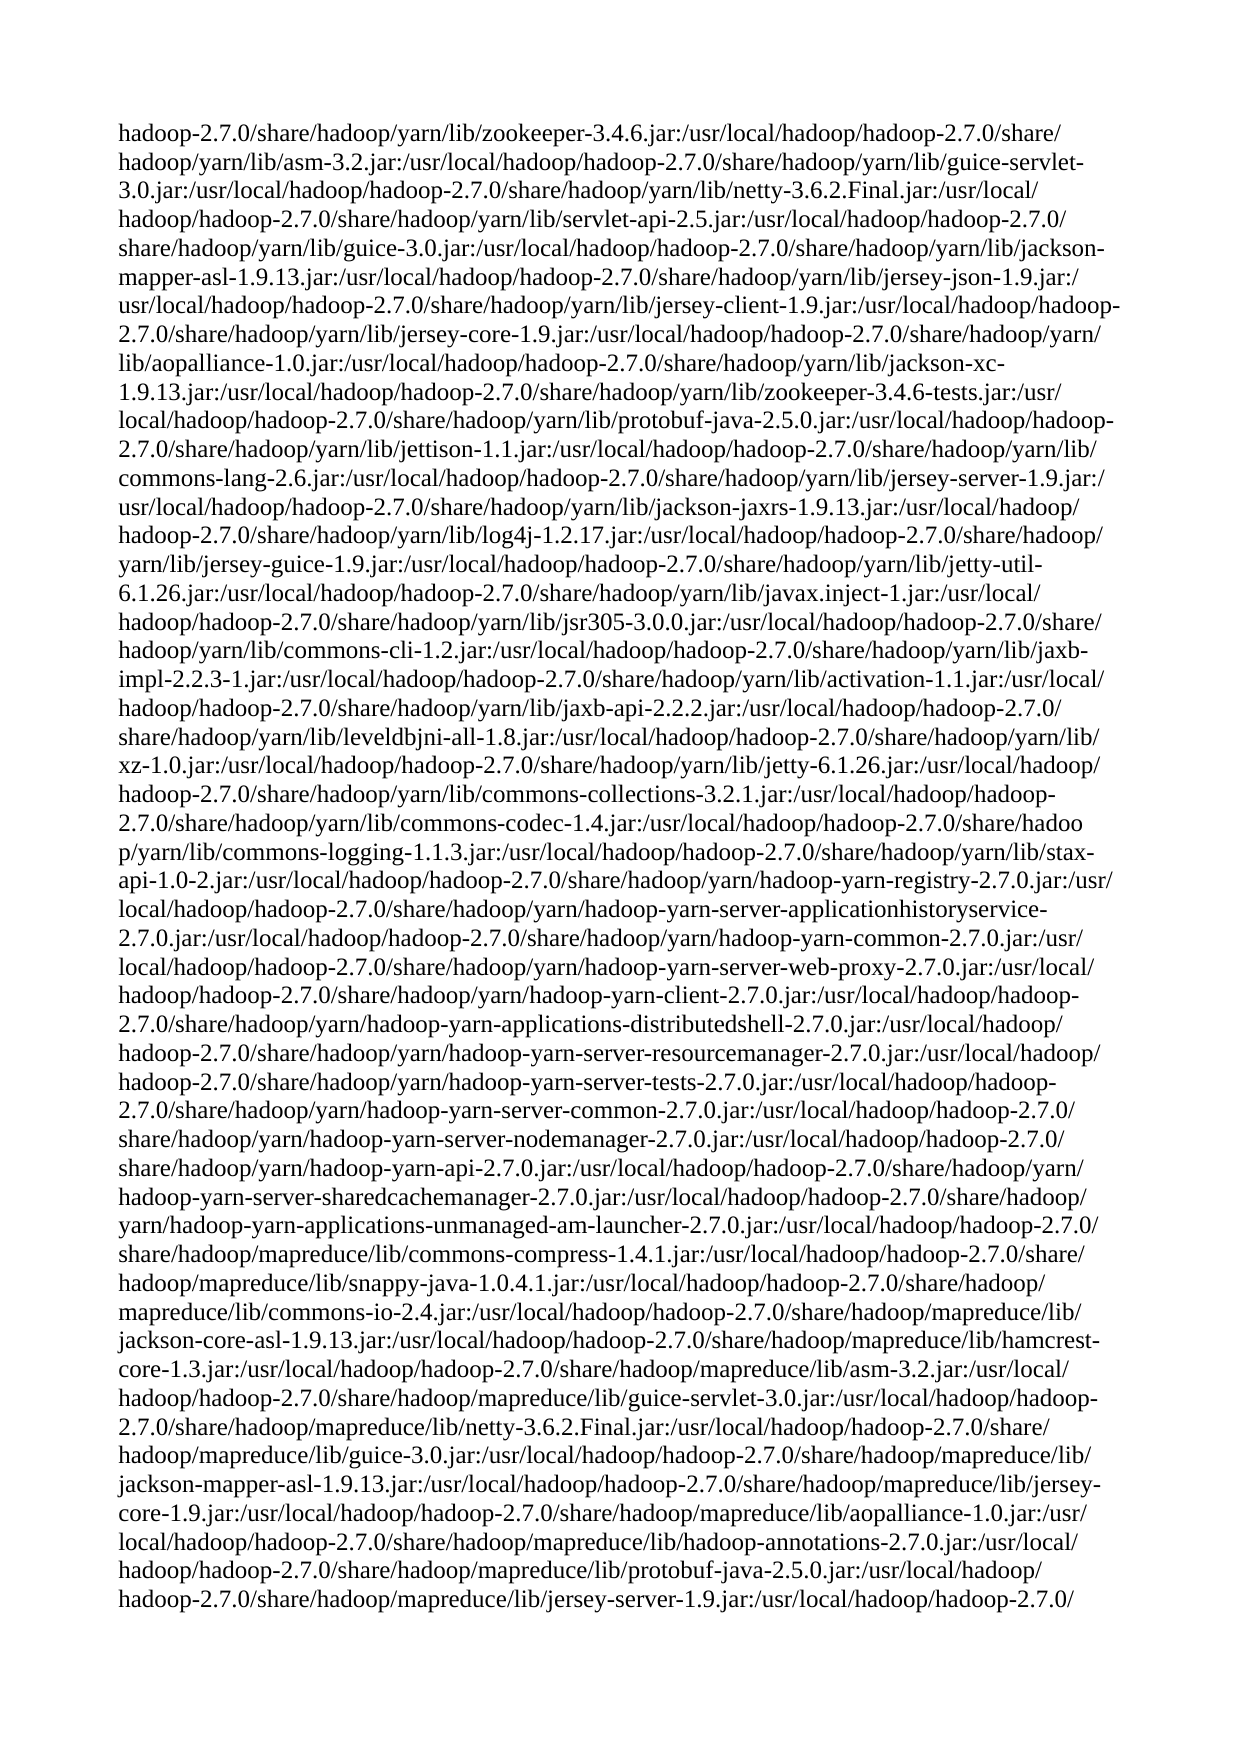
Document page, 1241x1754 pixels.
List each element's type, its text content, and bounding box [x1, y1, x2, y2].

text p/yarn/lib/commons-logging-1.1.3.jar:/usr/local/hadoop/hadoop-2.7.0/share/hadoop/yarn/lib/stax-api-1.0-2.jar:/usr/local/hadoop/hadoop-2.7.0/share/hadoop/yarn/hadoop-yarn-registry-2.7.0.jar:/usr/local/hadoop/hadoop-2.7.0/share/hadoop/yarn/hadoop-yarn-server-applicationhistoryservice-2.7.0.jar:/usr/local/hadoop/hadoop-2.7.0/share/hadoop/yarn/hadoop-yarn-common-2.7.0.jar:/usr/local/hadoop/hadoop-2.7.0/share/hadoop/yarn/hadoop-yarn-server-web-proxy-2.7.0.jar:/usr/local/hadoop/hadoop-2.7.0/share/hadoop/yarn/hadoop-yarn-client-2.7.0.jar:/usr/local/hadoop/hadoop-2.7.0/share/hadoop/yarn/hadoop-yarn-applications-distributedshell-2.7.0.jar:/usr/local/hadoop/hadoop-2.7.0/share/hadoop/yarn/hadoop-yarn-server-resourcemanager-2.7.0.jar:/usr/local/hadoop/hadoop-2.7.0/share/hadoop/yarn/hadoop-yarn-server-tests-2.7.0.jar:/usr/local/hadoop/hadoop-2.7.0/share/hadoop/yarn/hadoop-yarn-server-common-2.7.0.jar:/usr/local/hadoop/hadoop-2.7.0/share/hadoop/yarn/hadoop-yarn-server-nodemanager-2.7.0.jar:/usr/local/hadoop/hadoop-2.7.0/share/hadoop/yarn/hadoop-yarn-api-2.7.0.jar:/usr/local/hadoop/hadoop-2.7.0/share/hadoop/yarn/hadoop-yarn-server-sharedcachemanager-2.7.0.jar:/usr/local/hadoop/hadoop-2.7.0/share/hadoop/yarn/hadoop-yarn-applications-unmanaged-am-launcher-2.7.0.jar:/usr/local/hadoop/hadoop-2.7.0/share/hadoop/mapreduce/lib/commons-compress-1.4.1.jar:/usr/local/hadoop/hadoop-2.7.0/share/hadoop/mapreduce/lib/snappy-java-1.0.4.1.jar:/usr/local/hadoop/hadoop-2.7.0/share/hadoop/mapreduce/lib/commons-io-2.4.jar:/usr/local/hadoop/hadoop-2.7.0/share/hadoop/mapreduce/lib/jackson-core-asl-1.9.13.jar:/usr/local/hadoop/hadoop-2.7.0/share/hadoop/mapreduce/lib/hamcrest-core-1.3.jar:/usr/local/hadoop/hadoop-2.7.0/share/hadoop/mapreduce/lib/asm-3.2.jar:/usr/local/hadoop/hadoop-2.7.0/share/hadoop/mapreduce/lib/guice-servlet-3.0.jar:/usr/local/hadoop/hadoop-2.7.0/share/hadoop/mapreduce/lib/netty-3.6.2.Final.jar:/usr/local/hadoop/hadoop-2.7.0/share/hadoop/mapreduce/lib/guice-3.0.jar:/usr/local/hadoop/hadoop-2.7.0/share/hadoop/mapreduce/lib/jackson-mapper-asl-1.9.13.jar:/usr/local/hadoop/hadoop-2.7.0/share/hadoop/mapreduce/lib/jersey-core-1.9.jar:/usr/local/hadoop/hadoop-2.7.0/share/hadoop/mapreduce/lib/aopalliance-1.0.jar:/usr/local/hadoop/hadoop-2.7.0/share/hadoop/mapreduce/lib/hadoop-annotations-2.7.0.jar:/usr/local/hadoop/hadoop-2.7.0/share/hadoop/mapreduce/lib/protobuf-java-2.5.0.jar:/usr/local/hadoop/hadoop-2.7.0/share/hadoop/mapreduce/lib/jersey-server-1.9.jar:/usr/local/hadoop/hadoop-2.7.0/ [118, 837, 1122, 1613]
text hadoop-2.7.0/share/hadoop/yarn/lib/zookeeper-3.4.6.jar:/usr/local/hadoop/hadoop-2.7.0/share/hadoop/yarn/lib/asm-3.2.jar:/usr/local/hadoop/hadoop-2.7.0/share/hadoop/yarn/lib/guice-servlet-3.0.jar:/usr/local/hadoop/hadoop-2.7.0/share/hadoop/yarn/lib/netty-3.6.2.Final.jar:/usr/local/hadoop/hadoop-2.7.0/share/hadoop/yarn/lib/servlet-api-2.5.jar:/usr/local/hadoop/hadoop-2.7.0/share/hadoop/yarn/lib/guice-3.0.jar:/usr/local/hadoop/hadoop-2.7.0/share/hadoop/yarn/lib/jackson-mapper-asl-1.9.13.jar:/usr/local/hadoop/hadoop-2.7.0/share/hadoop/yarn/lib/jersey-json-1.9.jar:/usr/local/hadoop/hadoop-2.7.0/share/hadoop/yarn/lib/jersey-client-1.9.jar:/usr/local/hadoop/hadoop-2.7.0/share/hadoop/yarn/lib/jersey-core-1.9.jar:/usr/local/hadoop/hadoop-2.7.0/share/hadoop/yarn/lib/aopalliance-1.0.jar:/usr/local/hadoop/hadoop-2.7.0/share/hadoop/yarn/lib/jackson-xc-1.9.13.jar:/usr/local/hadoop/hadoop-2.7.0/share/hadoop/yarn/lib/zookeeper-3.4.6-tests.jar:/usr/local/hadoop/hadoop-2.7.0/share/hadoop/yarn/lib/protobuf-java-2.5.0.jar:/usr/local/hadoop/hadoop-2.7.0/share/hadoop/yarn/lib/jettison-1.1.jar:/usr/local/hadoop/hadoop-2.7.0/share/hadoop/yarn/lib/commons-lang-2.6.jar:/usr/local/hadoop/hadoop-2.7.0/share/hadoop/yarn/lib/jersey-server-1.9.jar:/usr/local/hadoop/hadoop-2.7.0/share/hadoop/yarn/lib/jackson-jaxrs-1.9.13.jar:/usr/local/hadoop/hadoop-2.7.0/share/hadoop/yarn/lib/log4j-1.2.17.jar:/usr/local/hadoop/hadoop-2.7.0/share/hadoop/yarn/lib/jersey-guice-1.9.jar:/usr/local/hadoop/hadoop-2.7.0/share/hadoop/yarn/lib/jetty-util-6.1.26.jar:/usr/local/hadoop/hadoop-2.7.0/share/hadoop/yarn/lib/javax.inject-1.jar:/usr/local/hadoop/hadoop-2.7.0/share/hadoop/yarn/lib/jsr305-3.0.0.jar:/usr/local/hadoop/hadoop-2.7.0/share/hadoop/yarn/lib/commons-cli-1.2.jar:/usr/local/hadoop/hadoop-2.7.0/share/hadoop/yarn/lib/jaxb-impl-2.2.3-1.jar:/usr/local/hadoop/hadoop-2.7.0/share/hadoop/yarn/lib/activation-1.1.jar:/usr/local/hadoop/hadoop-2.7.0/share/hadoop/yarn/lib/jaxb-api-2.2.2.jar:/usr/local/hadoop/hadoop-2.7.0/share/hadoop/yarn/lib/leveldbjni-all-1.8.jar:/usr/local/hadoop/hadoop-2.7.0/share/hadoop/yarn/lib/xz-1.0.jar:/usr/local/hadoop/hadoop-2.7.0/share/hadoop/yarn/lib/jetty-6.1.26.jar:/usr/local/hadoop/hadoop-2.7.0/share/hadoop/yarn/lib/commons-collections-3.2.1.jar:/usr/local/hadoop/hadoop-2.7.0/share/hadoop/yarn/lib/commons-codec-1.4.jar:/usr/local/hadoop/hadoop-2.7.0/share/hadoo [118, 118, 1122, 837]
